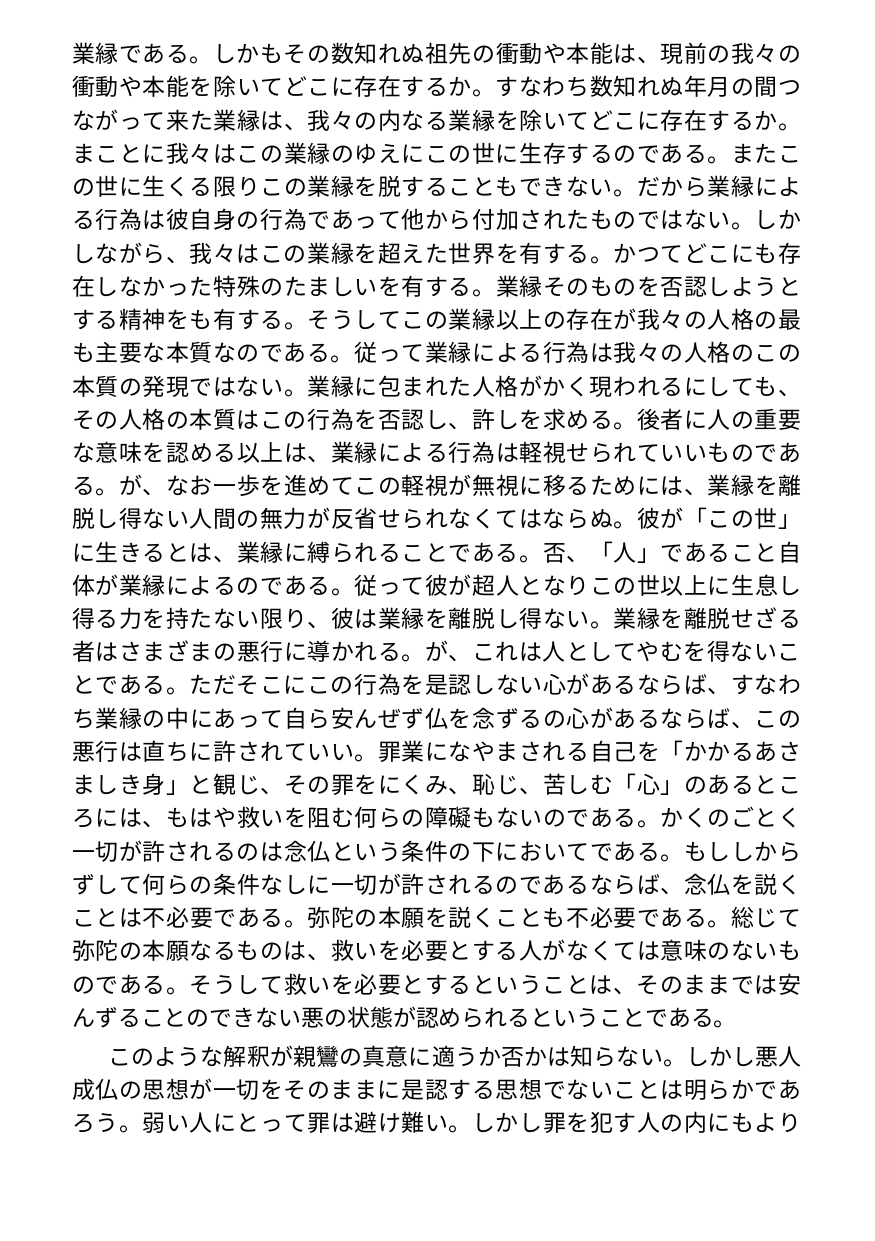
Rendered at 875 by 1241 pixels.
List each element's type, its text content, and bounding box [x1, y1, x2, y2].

text このような解釈が親鸞の真意に適うか否かは知らない。しかし悪人成仏の思想が一切をそのままに是認する思想でないことは明らかであろう。弱い人にとって罪は避け難い。しかし罪を犯す人の内にもより [72, 1039, 802, 1138]
text 業縁である。しかもその数知れぬ祖先の衝動や本能は、現前の我々の衝動や本能を除いてどこに存在するか。すなわち数知れぬ年月の間つながって来た業縁は、我々の内なる業縁を除いてどこに存在するか。まことに我々はこの業縁のゆえにこの世に生存するのである。またこの世に生くる限りこの業縁を脱することもできない。だから業縁による行為は彼自身の行為であって他から付加されたものではない。しかしながら、我々はこの業縁を超えた世界を有する。かつてどこにも存在しなかった特殊のたましいを有する。業縁そのものを否認しようとする精神をも有する。そうしてこの業縁以上の存在が我々の人格の最も主要な本質なのである。従って業縁による行為は我々の人格のこの本質の発現ではない。業縁に包まれた人格がかく現われるにしても、その人格の本質はこの行為を否認し、許しを求める。後者に人の重要な意味を認める以上は、業縁による行為は軽視せられていいものである。が、なお一歩を進めてこの軽視が無視に移るためには、業縁を離脱し得ない人間の無力が反省せられなくてはならぬ。彼が「この世」に生きるとは、業縁に縛られることである。否、「人」であること自体が業縁によるのである。従って彼が超人となりこの世以上に生息し得る力を持たない限り、彼は業縁を離脱し得ない。業縁を離脱せざる者はさまざまの悪行に導かれる。が、これは人としてやむを得ないことである。ただそこにこの行為を是認しない心があるならば、すなわち業縁の中にあって自ら安んぜず仏を念ずるの心があるならば、この悪行は直ちに許されていい。罪業になやまされる自己を「かかるあさましき身」と観じ、その罪をにくみ、恥じ、苦しむ「心」のあるところには、もはや救いを阻む何らの障礙もないのである。かくのごとく一切が許されるのは念仏という条件の下においてである。もししからずして何らの条件なしに一切が許されるのであるならば、念仏を説くことは不必要である。弥陀の本願を説くことも不必要である。総じて弥陀の本願なるものは、救いを必要とする人がなくては意味のないものである。そうして救いを必要とするということは、そのままでは安んずることのできない悪の状態が認められるということである。 [72, 36, 802, 1033]
